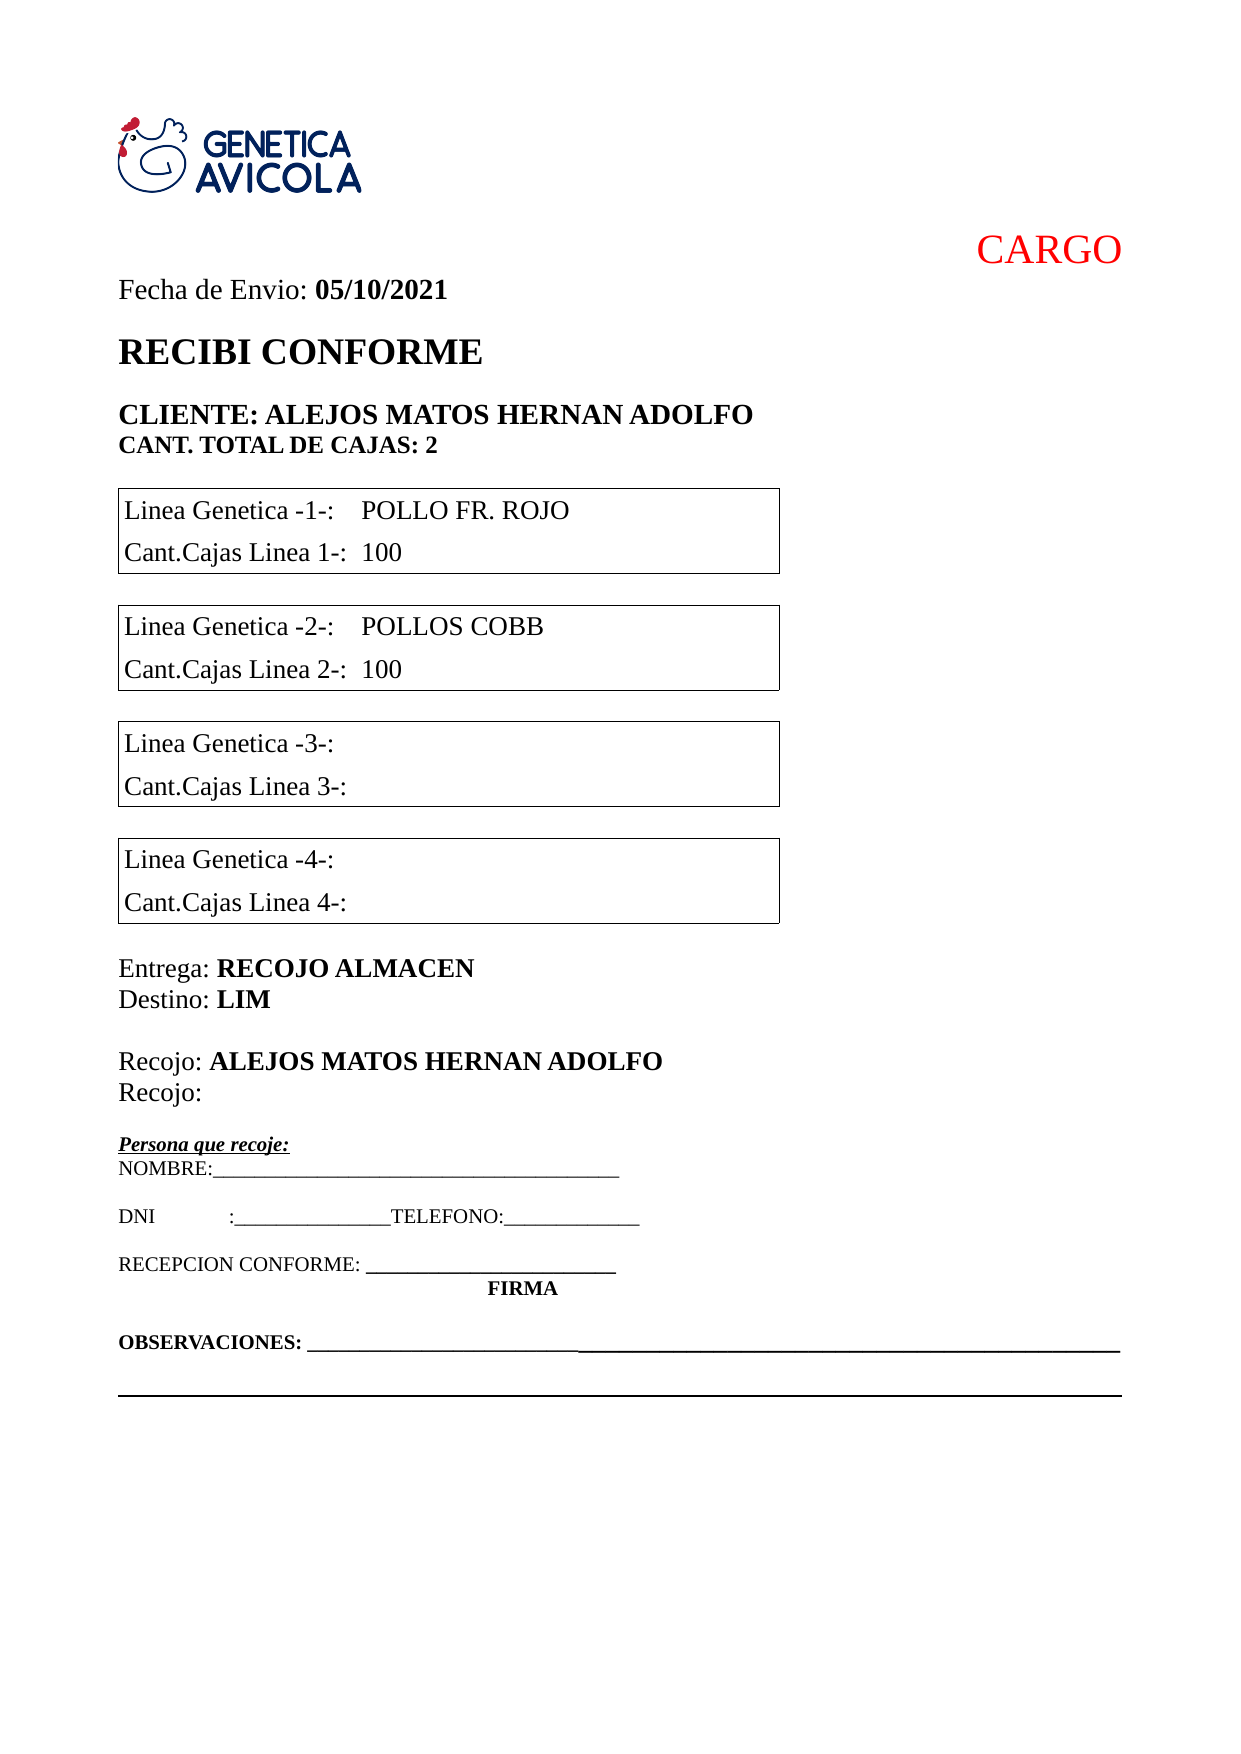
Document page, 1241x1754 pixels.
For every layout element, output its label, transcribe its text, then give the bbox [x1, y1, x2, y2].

text Fecha de Envio: 05/10/2021 [118, 272, 1122, 306]
table_cell Linea Genetica -2-: [119, 606, 356, 647]
table_cell [118, 807, 356, 838]
table_header Linea Genetica -1-: [119, 489, 356, 531]
table_cell Cant.Cajas Linea 2-: [119, 647, 356, 690]
text Entrega: RECOJO ALMACEN [118, 952, 1122, 983]
table_cell 100 [356, 531, 779, 573]
table_cell [356, 839, 779, 880]
table_cell Linea Genetica -4-: [119, 839, 356, 880]
table_cell 100 [356, 647, 779, 690]
table_cell POLLOS COBB [356, 606, 779, 647]
text Persona que recoje: [118, 1132, 1122, 1156]
table_cell Cant.Cajas Linea 3-: [119, 764, 356, 806]
text Recojo: [118, 1076, 1122, 1108]
table_cell [118, 691, 356, 721]
text RECEPCION CONFORME: ________________________ [118, 1252, 1122, 1276]
text NOMBRE:_______________________________________ [118, 1156, 1122, 1180]
table_cell Cant.Cajas Linea 4-: [119, 880, 356, 923]
text CANT. TOTAL DE CAJAS: 2 [118, 431, 1122, 459]
table_header POLLO FR. ROJO [356, 489, 779, 531]
table_cell [356, 574, 779, 604]
table_cell [356, 722, 779, 764]
text Recojo: ALEJOS MATOS HERNAN ADOLFO [118, 1045, 1122, 1076]
text DNI :_______________TELEFONO:_____________ [118, 1204, 1122, 1228]
picture [117, 117, 362, 193]
text Destino: LIM [118, 983, 1122, 1014]
table_cell Linea Genetica -3-: [119, 722, 356, 764]
text FIRMA [118, 1276, 1122, 1300]
table_cell [356, 880, 779, 923]
text CLIENTE: ALEJOS MATOS HERNAN ADOLFO [118, 397, 1122, 431]
table_cell [118, 574, 356, 604]
text CARGO [118, 224, 1122, 272]
text RECIBI CONFORME [118, 330, 1122, 373]
table_cell [356, 764, 779, 806]
table_cell [356, 691, 779, 721]
table_cell Cant.Cajas Linea 1-: [119, 531, 356, 573]
table_cell [356, 807, 779, 838]
text OBSERVACIONES: __________________________________________________________________ [118, 1324, 1122, 1355]
